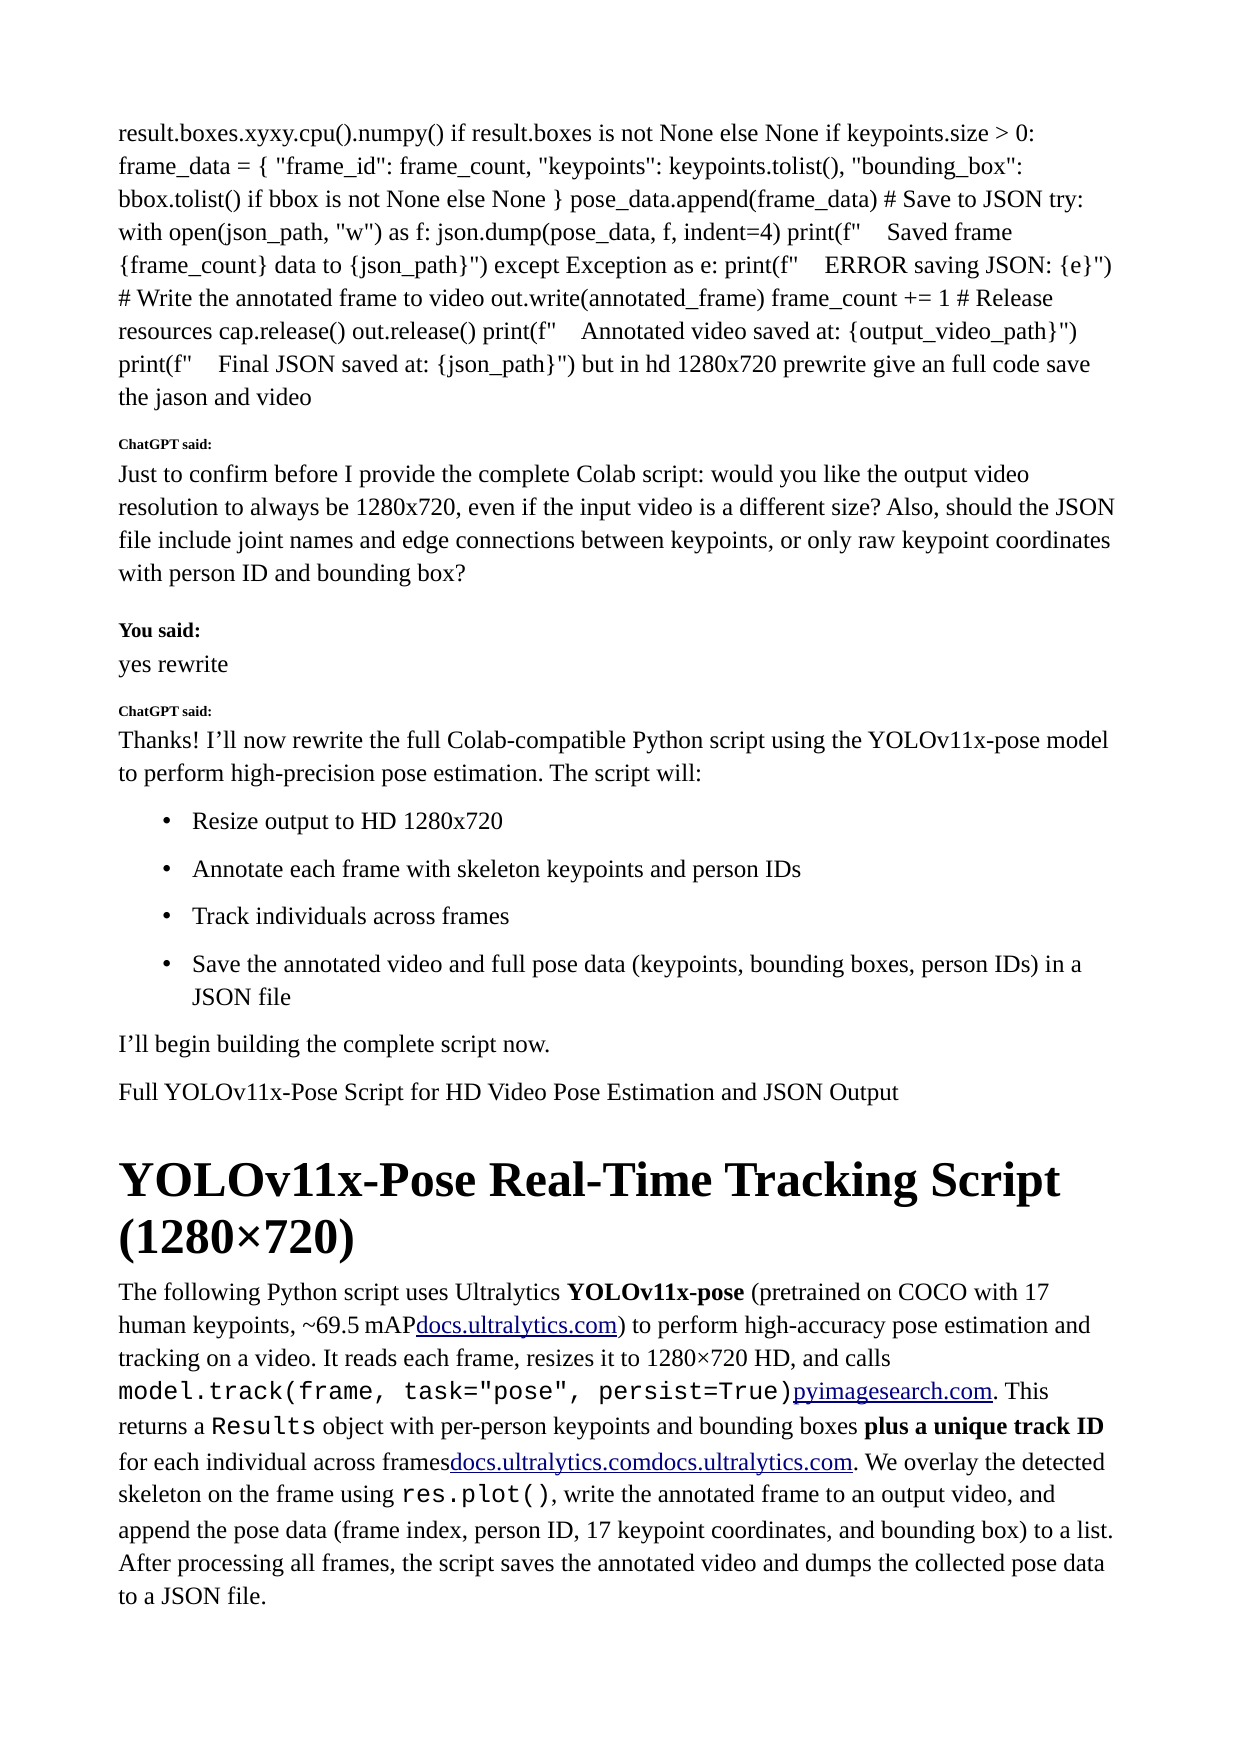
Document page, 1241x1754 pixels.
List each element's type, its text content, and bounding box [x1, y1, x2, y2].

text yes rewrite [118, 649, 1122, 677]
text I’ll begin building the complete script now. [118, 1029, 1122, 1058]
text Thanks! I’ll now rewrite the full Colab-compatible Python script using the YOLOv11x-pose model to perform high-precision pose estimation. The script will: [118, 726, 1122, 787]
text Full YOLOv11x-Pose Script for HD Video Pose Estimation and JSON Output [118, 1077, 1122, 1106]
text The following Python script uses Ultralytics YOLOv11x-pose (pretrained on COCO with 17 human keypoints, ~69.5 mAPdocs.ultralytics.com) to perform high-accuracy pose estimation and tracking on a video. It reads each frame, resizes it to 1280×720 HD, and calls model.track(frame, task="pose", persist=True)pyimagesearch.com. This returns a Results object with per-person keypoints and bounding boxes plus a unique track ID for each individual across framesdocs.ultralytics.comdocs.ultralytics.com. We overlay the detected skeleton on the frame using res.plot(), write the annotated frame to an output video, and append the pose data (frame index, person ID, 17 keypoint coordinates, and bounding box) to a list. After processing all frames, the script saves the annotated video and dumps the collected pose data to a JSON file. [118, 1277, 1122, 1609]
subtitle ChatGPT said: [118, 436, 1122, 453]
subtitle ChatGPT said: [118, 702, 1122, 719]
subtitle YOLOv11x-Pose Real-Time Tracking Script (1280×720) [118, 1150, 1122, 1265]
list Annotate each frame with skeleton keypoints and person IDs [162, 854, 1122, 882]
list Save the annotated video and full pose data (keypoints, bounding boxes, person IDs) in a JSON file [162, 949, 1122, 1011]
text result.boxes.xyxy.cpu().numpy() if result.boxes is not None else None if keypoints.size > 0: frame_data = { "frame_id": frame_count, "keypoints": keypoints.tolist(), "bounding_box": bbox.tolist() if bbox is not None else None } pose_data.append(frame_data) # Save to JSON try: with open(json_path, "w") as f: json.dump(pose_data, f, indent=4) print(f"✅ Saved frame {frame_count} data to {json_path}") except Exception as e: print(f"❌ ERROR saving JSON: {e}") # Write the annotated frame to video out.write(annotated_frame) frame_count += 1 # Release resources cap.release() out.release() print(f"✅ Annotated video saved at: {output_video_path}") print(f"✅ Final JSON saved at: {json_path}") but in hd 1280x720 prewrite give an full code save the jason and video [118, 118, 1122, 411]
subtitle You said: [118, 618, 1122, 642]
list Track individuals across frames [162, 901, 1122, 930]
list Resize output to HD 1280x720 [162, 806, 1122, 835]
text Just to confirm before I provide the complete Colab script: would you like the output video resolution to always be 1280x720, even if the input video is a different size? Also, should the JSON file include joint names and edge connections between keypoints, or only raw keypoint coordinates with person ID and bounding box? [118, 459, 1122, 587]
